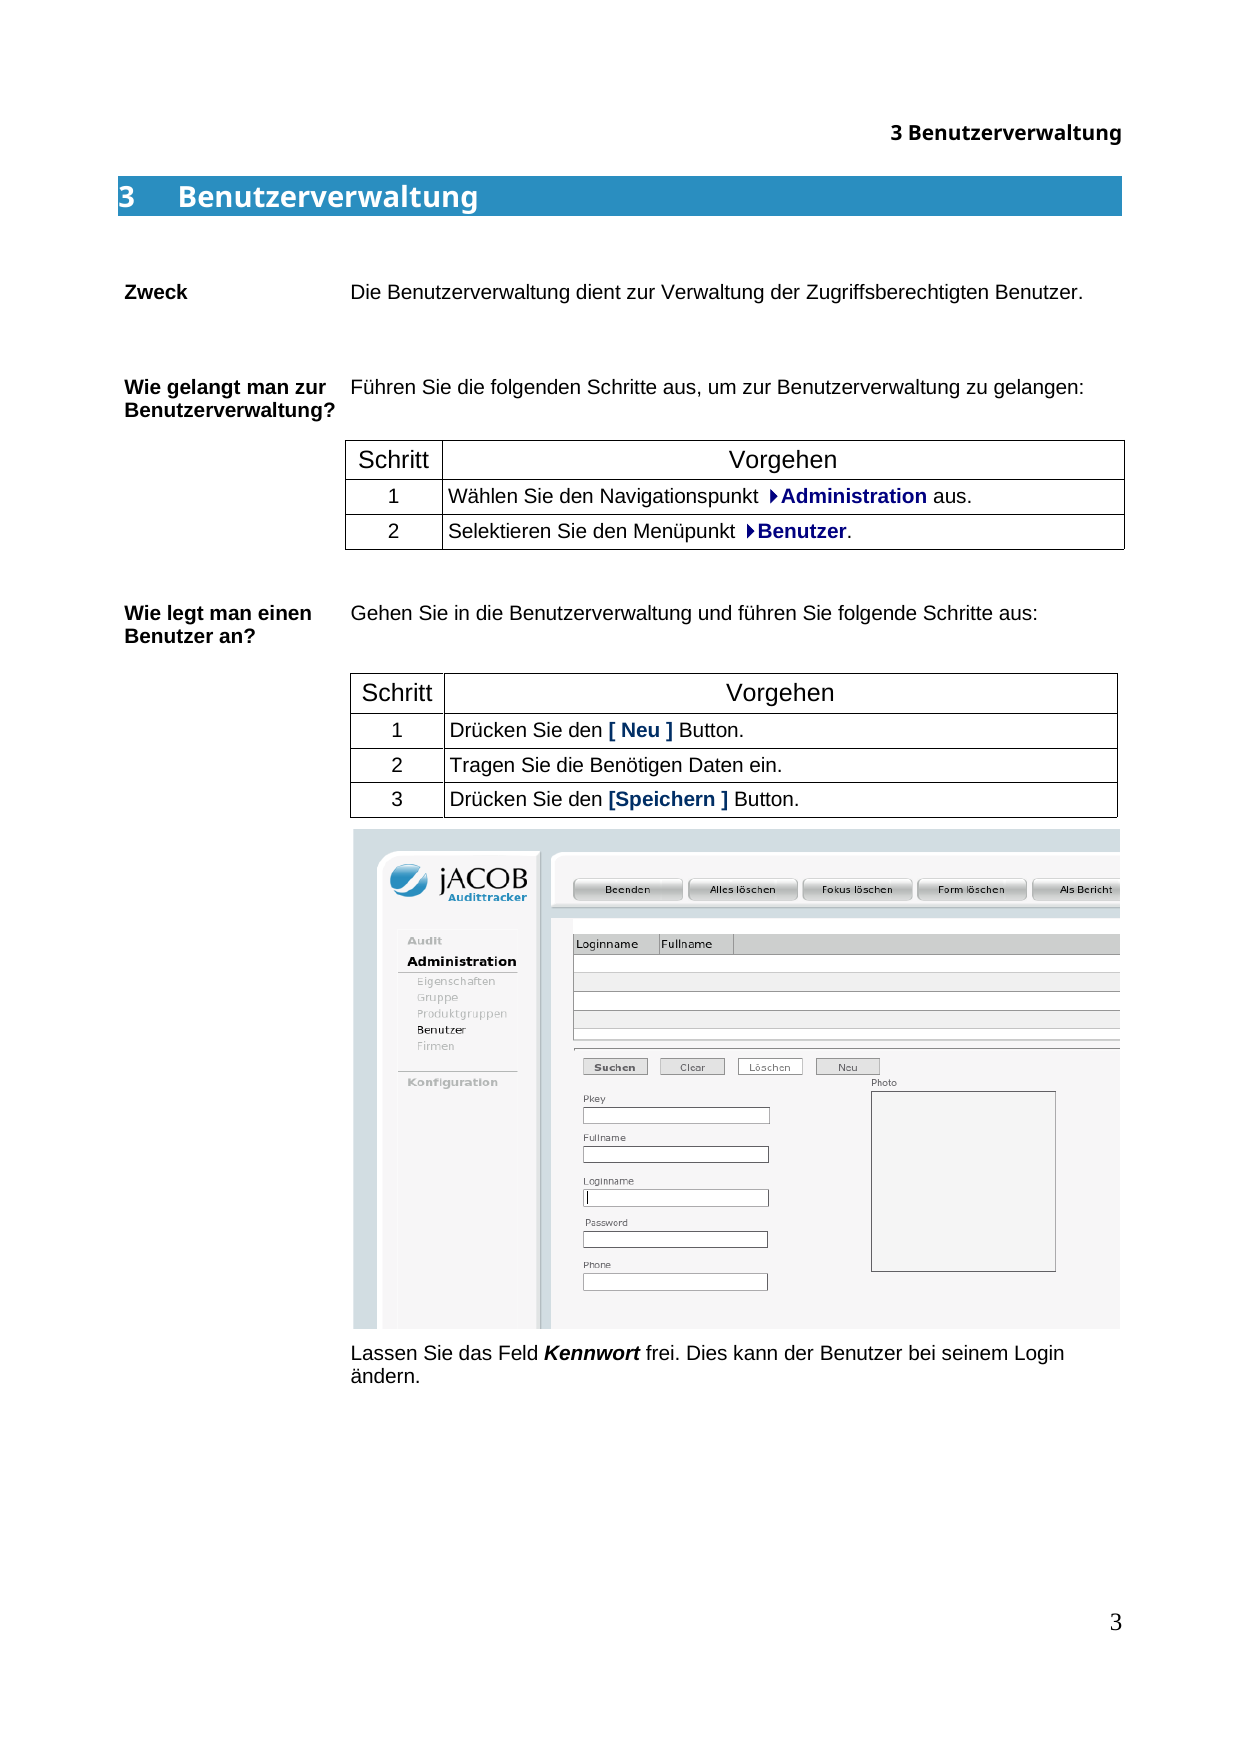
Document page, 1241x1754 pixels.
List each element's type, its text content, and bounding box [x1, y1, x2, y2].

table_cell 2 [351, 749, 443, 782]
table_header Vorgehen [443, 441, 1124, 479]
table_cell Gehen Sie in die Benutzerverwaltung und führen Sie folgende Schritte aus: Lassen Sie das Feld Kennwort frei. Dies kann der Benutzer bei seinem Login ändern. [344, 596, 1123, 1405]
table_header [344, 549, 1123, 596]
table_cell Führen Sie die folgenden Schritte aus, um zur Benutzerverwaltung zu gelangen: [344, 370, 1123, 440]
table_cell Selektieren Sie den Menüpunkt Benutzer. [443, 515, 1124, 549]
table_cell Drücken Sie den [Speichern ] Button. [445, 783, 1117, 817]
table_cell Tragen Sie die Benötigen Daten ein. [445, 749, 1117, 782]
table_cell 3 [351, 783, 443, 817]
table_header [118, 549, 344, 596]
table_cell Wie gelangt man zur Benutzerverwaltung? [118, 370, 344, 440]
picture [353, 829, 1120, 1329]
subtitle Benutzerverwaltung [479, 177, 1122, 216]
table_cell Drücken Sie den [ Neu ] Button. [445, 714, 1117, 748]
table_cell 1 [351, 714, 443, 748]
table_header Schritt [346, 441, 442, 479]
table_header Zweck [118, 275, 344, 370]
table_cell 2 [346, 515, 442, 549]
table_cell Wählen Sie den Navigationspunkt Administration aus. [443, 480, 1124, 514]
subtitle Benutzerverwaltung [135, 177, 177, 216]
table_cell Wie legt man einen Benutzer an? [118, 596, 344, 1405]
table_header Schritt [351, 674, 443, 713]
table_header Vorgehen [445, 674, 1117, 713]
table_cell 1 [346, 480, 442, 514]
table_header Die Benutzerverwaltung dient zur Verwaltung der Zugriffsberechtigten Benutzer. [344, 275, 1123, 370]
